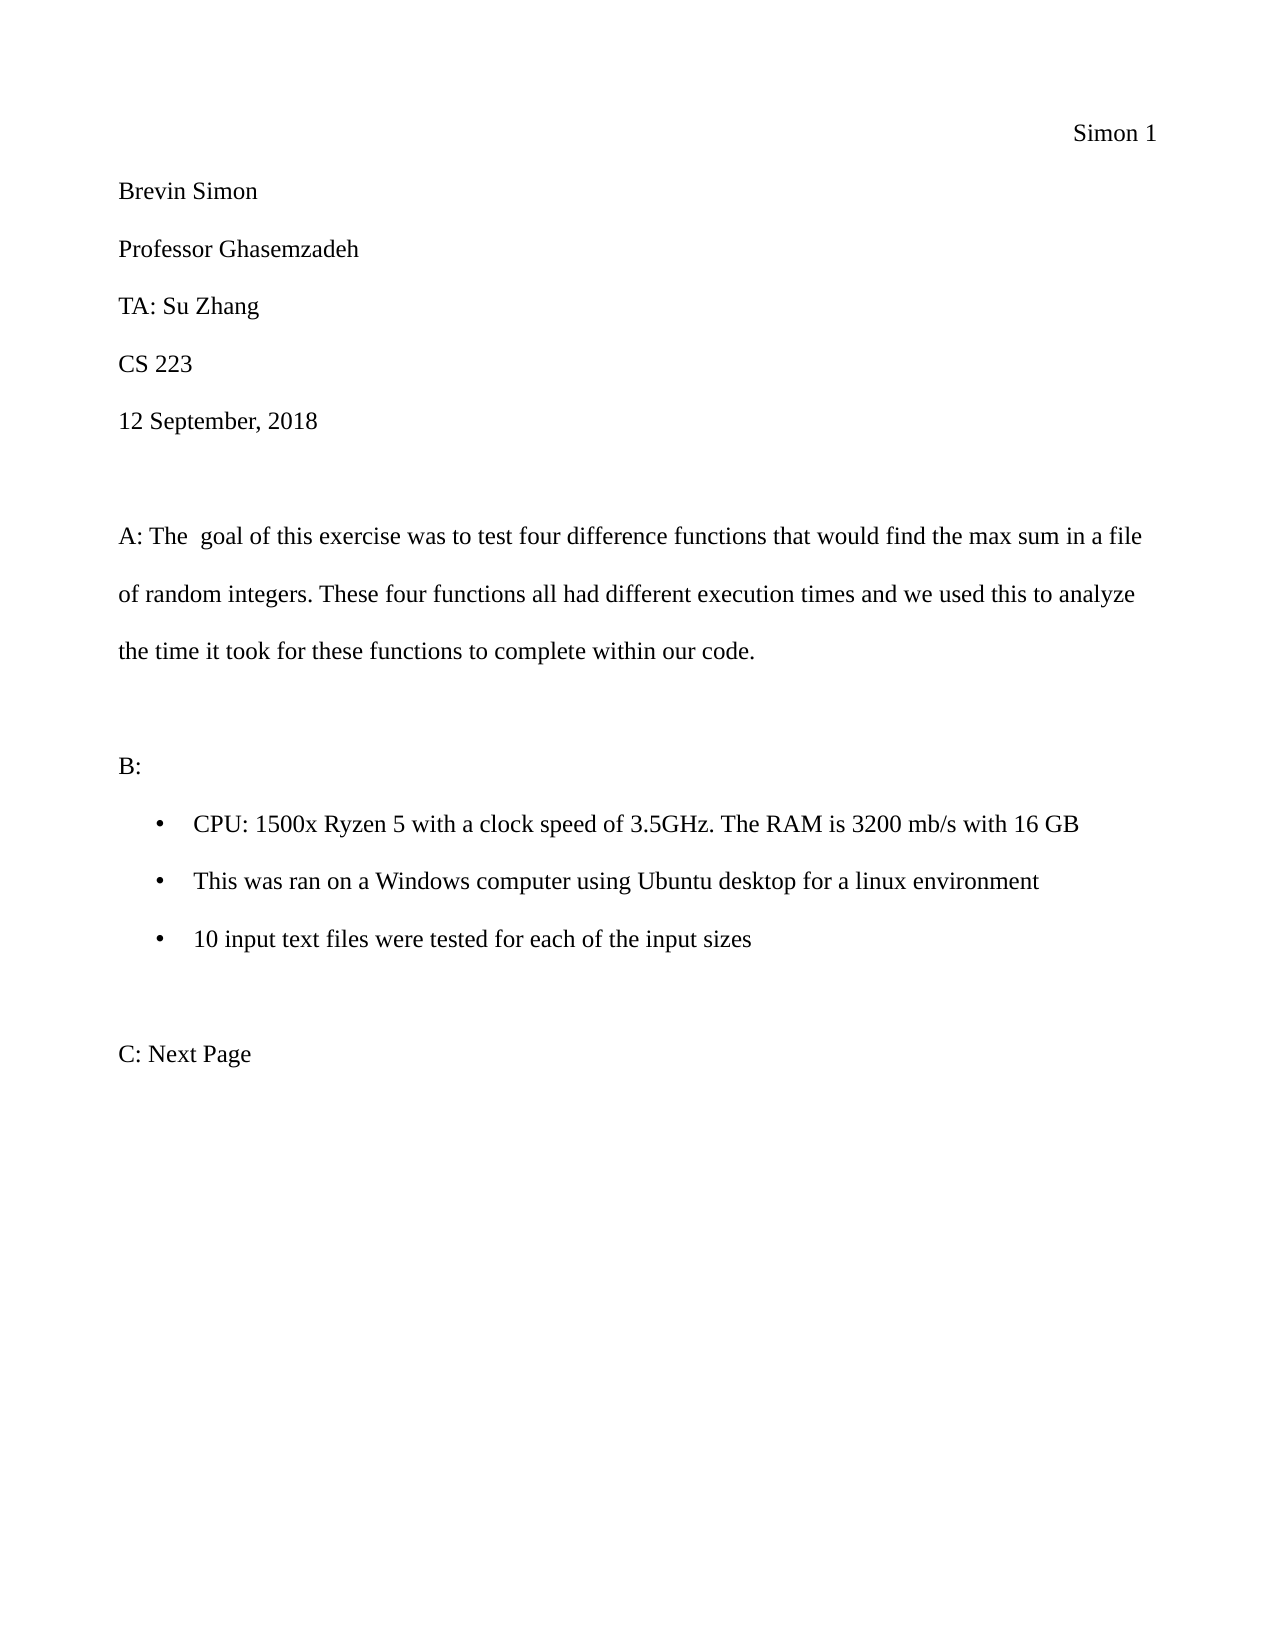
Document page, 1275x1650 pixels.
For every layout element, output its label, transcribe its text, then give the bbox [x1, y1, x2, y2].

text C: Next Page [118, 1039, 1157, 1068]
list CPU: 1500x Ryzen 5 with a clock speed of 3.5GHz. The RAM is 3200 mb/s with 16 GB [156, 809, 1157, 838]
text 12 September, 2018 [118, 406, 1157, 435]
text A: The goal of this exercise was to test four difference functions that would find the max sum in a file of random integers. These four functions all had different execution times and we used this to analyze the time it took for these functions to complete within our code. [118, 521, 1157, 665]
text B: [118, 751, 1157, 780]
text CS 223 [118, 349, 1157, 378]
text Professor Ghasemzadeh [118, 234, 1157, 263]
text Brevin Simon [118, 176, 1157, 205]
list This was ran on a Windows computer using Ubuntu desktop for a linux environment [156, 866, 1157, 895]
text TA: Su Zhang [118, 291, 1157, 320]
list 10 input text files were tested for each of the input sizes [156, 924, 1157, 953]
